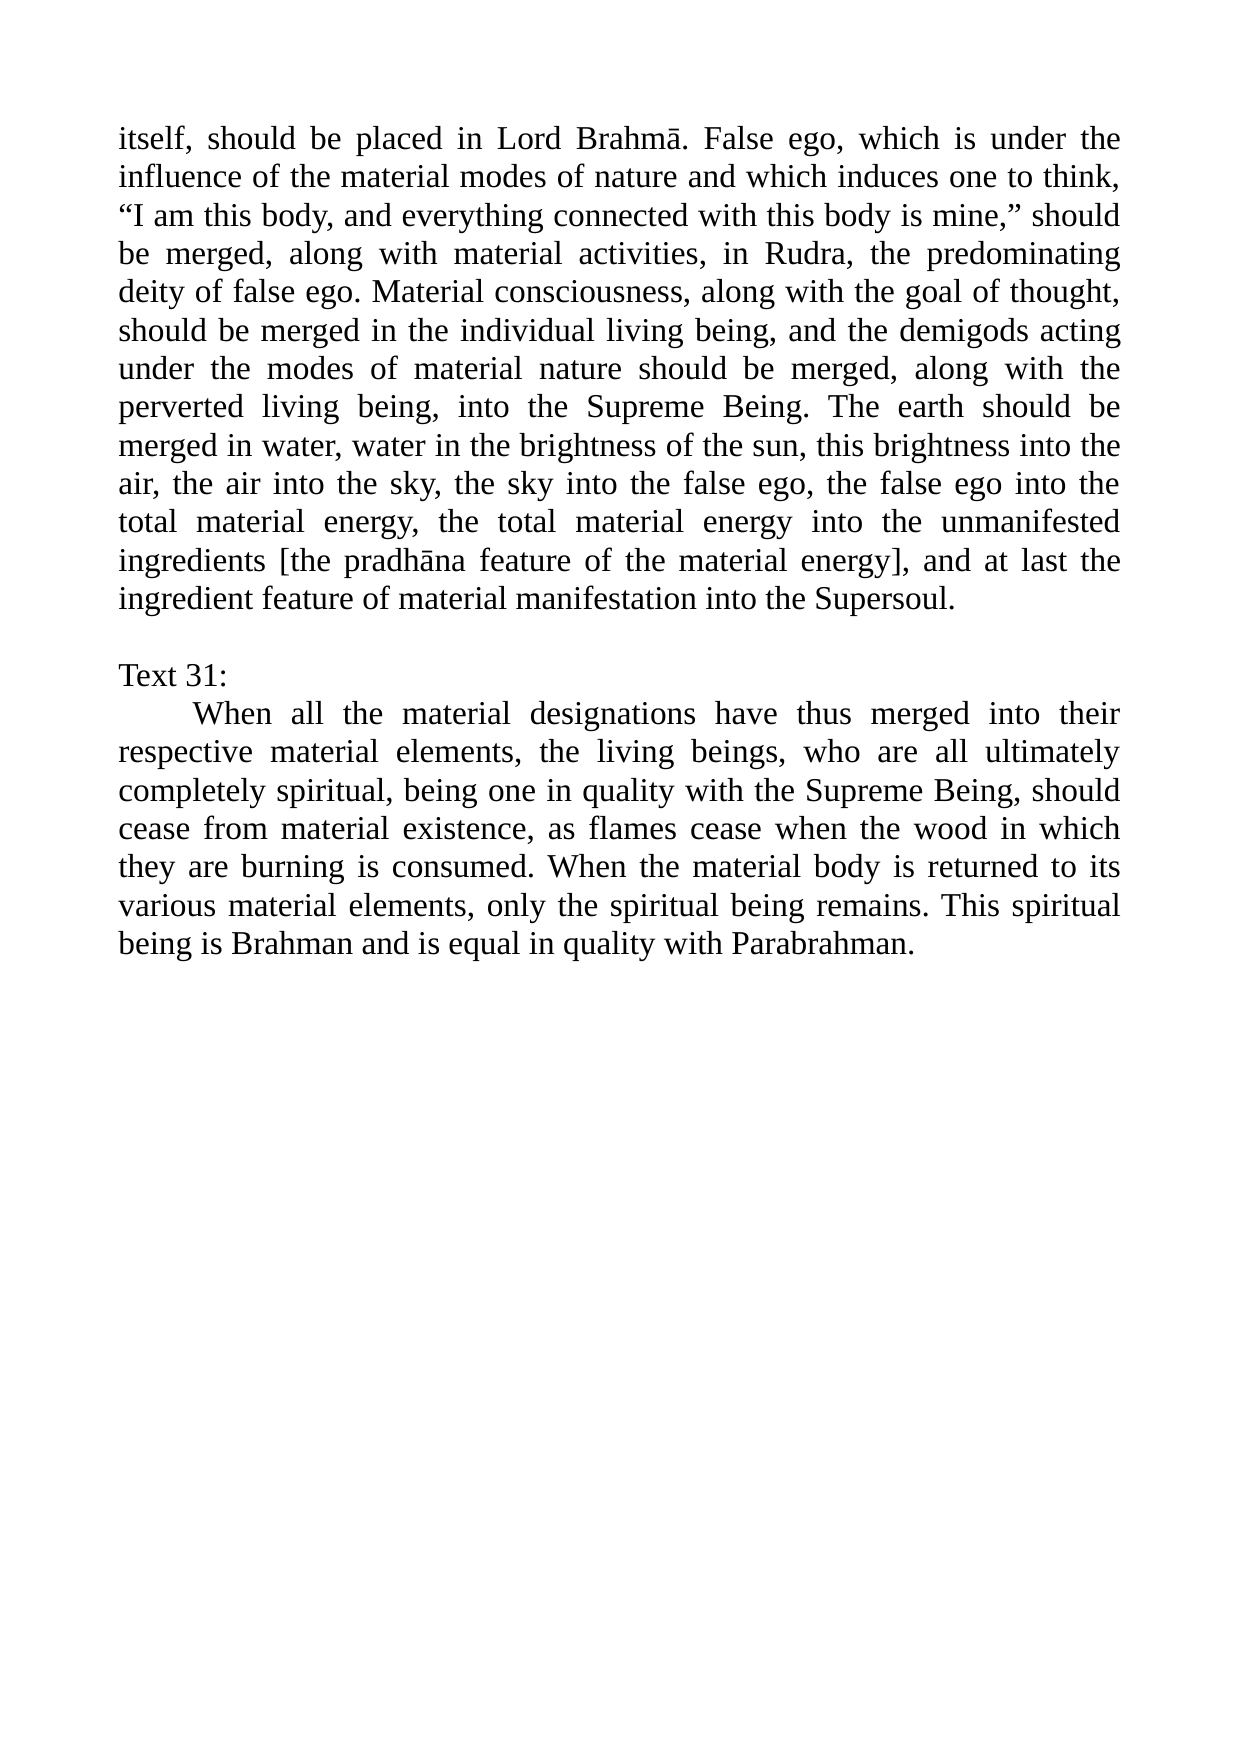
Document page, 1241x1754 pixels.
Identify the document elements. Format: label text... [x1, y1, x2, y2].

text Text 31: [118, 655, 1122, 693]
text When all the material designations have thus merged into their respective material elements, the living beings, who are all ultimately completely spiritual, being one in quality with the Supreme Being, should cease from material existence, as flames cease when the wood in which they are burning is consumed. When the material body is returned to its various material elements, only the spiritual being remains. This spiritual being is Brahman and is equal in quality with Parabrahman. [118, 693, 1122, 961]
text itself, should be placed in Lord Brahmā. False ego, which is under the influence of the material modes of nature and which induces one to think, “I am this body, and everything connected with this body is mine,” should be merged, along with material activities, in Rudra, the predominating deity of false ego. Material consciousness, along with the goal of thought, should be merged in the individual living being, and the demigods acting under the modes of material nature should be merged, along with the perverted living being, into the Supreme Being. The earth should be merged in water, water in the brightness of the sun, this brightness into the air, the air into the sky, the sky into the false ego, the false ego into the total material energy, the total material energy into the unmanifested ingredients [the pradhāna feature of the material energy], and at last the ingredient feature of material manifestation into the Supersoul. [118, 118, 1122, 616]
